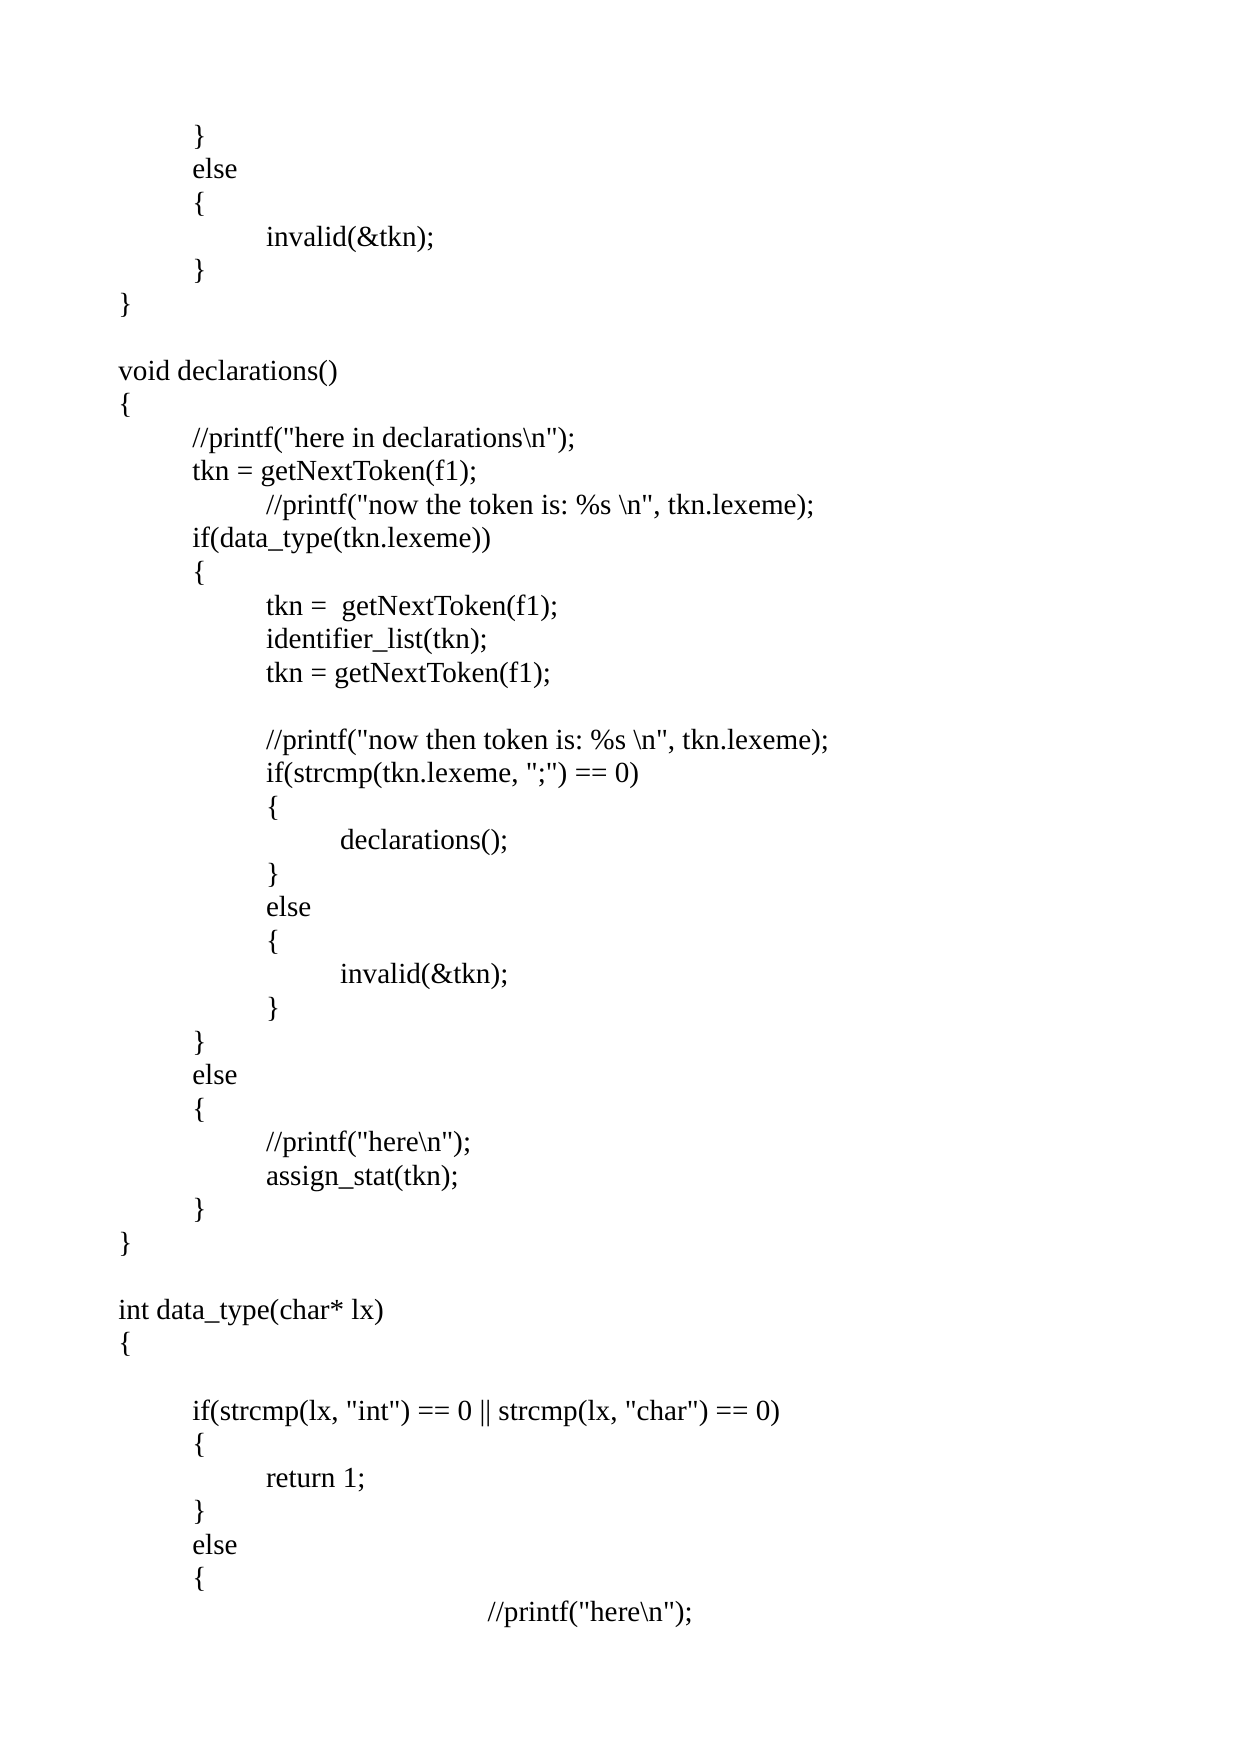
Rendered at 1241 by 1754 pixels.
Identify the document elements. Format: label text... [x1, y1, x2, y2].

text { [118, 185, 1122, 219]
text { [118, 923, 1122, 957]
text if(data_type(tkn.lexeme)) [118, 521, 1122, 554]
text { [118, 1091, 1122, 1124]
text int data_type(char* lx) [118, 1292, 1122, 1326]
text else [118, 152, 1122, 185]
text declarations(); [118, 822, 1122, 856]
text { [118, 554, 1122, 588]
text { [118, 1560, 1122, 1594]
text } [118, 1024, 1122, 1057]
text //printf("here in declarations\n"); [118, 420, 1122, 453]
text //printf("now the token is: %s \n", tkn.lexeme); [118, 487, 1122, 521]
text } [118, 856, 1122, 889]
text { [118, 789, 1122, 822]
text { [118, 386, 1122, 420]
text //printf("here\n"); [118, 1124, 1122, 1158]
text invalid(&tkn); [118, 957, 1122, 990]
text assign_stat(tkn); [118, 1158, 1122, 1191]
text tkn = getNextToken(f1); [118, 655, 1122, 688]
text tkn = getNextToken(f1); [118, 453, 1122, 487]
text identifier_list(tkn); [118, 621, 1122, 655]
text } [118, 1191, 1122, 1225]
text } [118, 1493, 1122, 1527]
text void declarations() [118, 353, 1122, 386]
text { [118, 1326, 1122, 1359]
text if(strcmp(tkn.lexeme, ";") == 0) [118, 755, 1122, 789]
text } [118, 1225, 1122, 1258]
text return 1; [118, 1460, 1122, 1493]
text } [118, 286, 1122, 319]
text tkn = getNextToken(f1); [118, 588, 1122, 621]
text //printf("now then token is: %s \n", tkn.lexeme); [118, 722, 1122, 755]
text if(strcmp(lx, "int") == 0 || strcmp(lx, "char") == 0) [118, 1393, 1122, 1426]
text invalid(&tkn); [118, 219, 1122, 252]
text } [118, 118, 1122, 152]
text { [118, 1426, 1122, 1460]
text else [118, 1057, 1122, 1091]
text } [118, 252, 1122, 286]
text } [118, 990, 1122, 1024]
text else [118, 1527, 1122, 1560]
text else [118, 889, 1122, 923]
text //printf("here\n"); [118, 1594, 1122, 1627]
